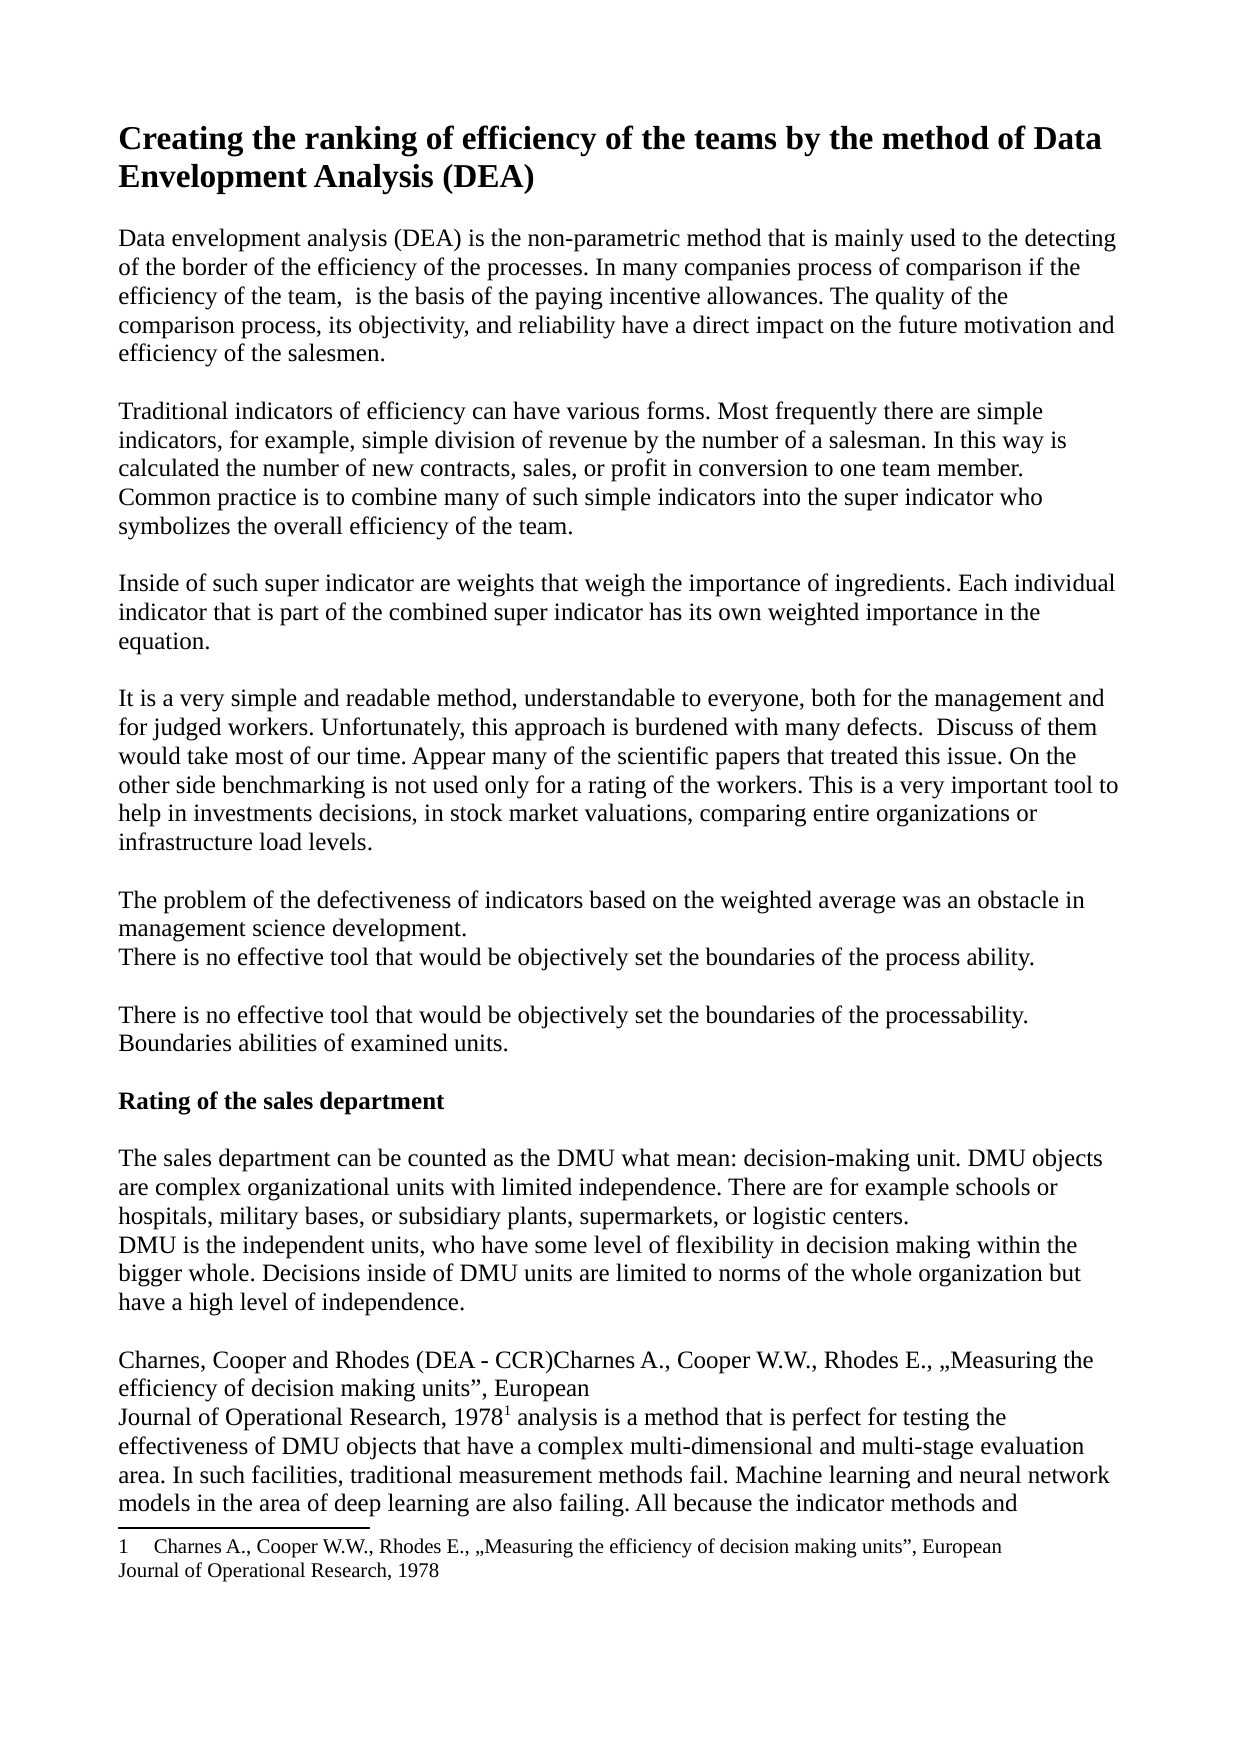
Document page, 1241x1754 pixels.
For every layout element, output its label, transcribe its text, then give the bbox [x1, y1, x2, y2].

text Common practice is to combine many of such simple indicators into the super indicator who symbolizes the overall efficiency of the team. [118, 482, 1122, 540]
text There is no effective tool that would be objectively set the boundaries of the process ability. [118, 942, 1122, 971]
text Traditional indicators of efficiency can have various forms. Most frequently there are simple indicators, for example, simple division of revenue by the number of a salesman. In this way is calculated the number of new contracts, sales, or profit in conversion to one team member. [118, 396, 1122, 482]
text Rating of the sales department [118, 1086, 1122, 1115]
text Charnes A., Cooper W.W., Rhodes E., „Measuring the efficiency of decision making units”, European [118, 1534, 1122, 1558]
text There is no effective tool that would be objectively set the boundaries of the processability. Boundaries abilities of examined units. [118, 1000, 1122, 1057]
text Creating the ranking of efficiency of the teams by the method of Data Envelopment Analysis (DEA) [118, 118, 1122, 195]
text Inside of such super indicator are weights that weigh the importance of ingredients. Each individual indicator that is part of the combined super indicator has its own weighted importance in the equation. [118, 568, 1122, 655]
text The sales department can be counted as the DMU what mean: decision-making unit. DMU objects are complex organizational units with limited independence. There are for example schools or hospitals, military bases, or subsidiary plants, supermarkets, or logistic centers. [118, 1143, 1122, 1230]
text Data envelopment analysis (DEA) is the non-parametric method that is mainly used to the detecting of the border of the efficiency of the processes. In many companies process of comparison if the efficiency of the team, is the basis of the paying incentive allowances. The quality of the comparison process, its objectivity, and reliability have a direct impact on the future motivation and efficiency of the salesmen. [118, 223, 1122, 367]
text It is a very simple and readable method, understandable to everyone, both for the management and for judged workers. Unfortunately, this approach is burdened with many defects. Discuss of them would take most of our time. Appear many of the scientific papers that treated this issue. On the other side benchmarking is not used only for a rating of the workers. This is a very important tool to help in investments decisions, in stock market valuations, comparing entire organizations or infrastructure load levels. [118, 683, 1122, 856]
text DMU is the independent units, who have some level of flexibility in decision making within the bigger whole. Decisions inside of DMU units are limited to norms of the whole organization but have a high level of independence. [118, 1230, 1122, 1316]
text Charnes, Cooper and Rhodes (DEA - CCR)Charnes A., Cooper W.W., Rhodes E., „Measuring the efficiency of decision making units”, European [118, 1345, 1122, 1402]
text The problem of the defectiveness of indicators based on the weighted average was an obstacle in management science development. [118, 885, 1122, 942]
text Journal of Operational Research, 1978 analysis is a method that is perfect for testing the effectiveness of DMU objects that have a complex multi-dimensional and multi-stage evaluation area. In such facilities, traditional measurement methods fail. Machine learning and neural network models in the area of deep learning are also failing. All because the indicator methods and [118, 1402, 1122, 1517]
text Journal of Operational Research, 1978 [118, 1558, 1122, 1582]
